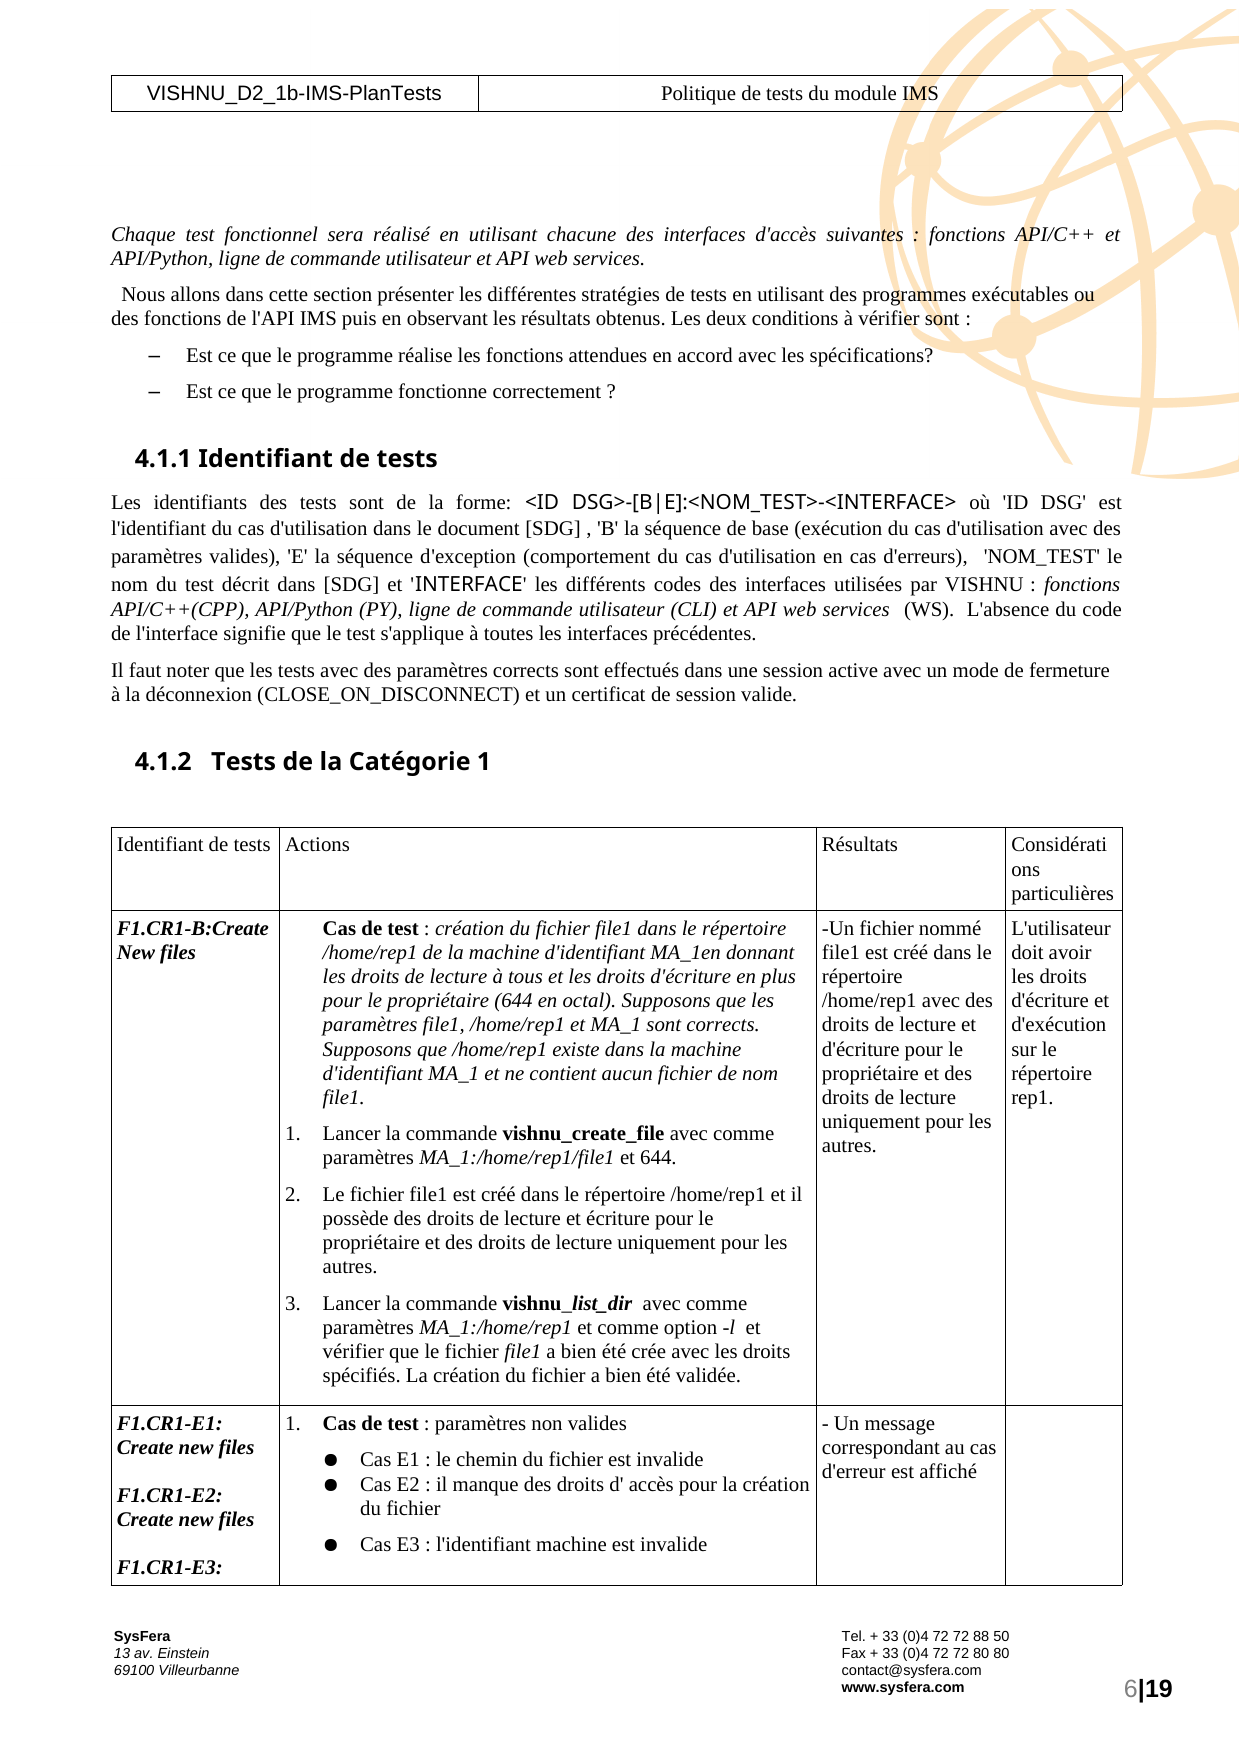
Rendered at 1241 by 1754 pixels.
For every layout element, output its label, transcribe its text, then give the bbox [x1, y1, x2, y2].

text Les identifiants des tests sont de la forme: <ID DSG>-[B|E]:<NOM_TEST>-<INTERFACE> où 'ID DSG' est l'identifiant du cas d'utilisation dans le document [SDG] , 'B' la séquence de base (exécution du cas d'utilisation avec des paramètres valides), 'E' la séquence d'exception (comportement du cas d'utilisation en cas d'erreurs), 'NOM_TEST' le nom du test décrit dans [SDG] et 'INTERFACE' les différents codes des interfaces utilisées par VISHNU : fonctions API/C++(CPP), API/Python (PY), ligne de commande utilisateur (CLI) et API web services (WS). L'absence du code de l'interface signifie que le test s'applique à toutes les interfaces précédentes. [111, 487, 1122, 645]
table_cell [1006, 1406, 1122, 1585]
table_cell Cas de test : paramètres non valides Cas E1 : le chemin du fichier est invalide Cas E2 : il manque des droits d' accès pour la création du fichier Cas E3 : l'identifiant machine est invalide Lancer la commande vishnu_create_file avec le cas de test correspondant (E1, E2 ou E3) Vérifier que son exécution échoue avec le message d'erreur renvoyé. [280, 1406, 816, 1585]
table_cell - Un message correspondant au cas d'erreur est affiché [817, 1406, 1005, 1585]
table_header Identifiant de tests [112, 828, 279, 910]
table_header Résultats [817, 828, 1005, 910]
table_cell F1.CR1-E1: Create new files F1.CR1-E2: Create new files F1.CR1-E3: Create new files [112, 1406, 279, 1585]
table_cell F1.CR1-B:Create New files [112, 911, 279, 1405]
table_cell L'utilisateur doit avoir les droits d'écriture et d'exécution sur le répertoire rep1. [1006, 911, 1122, 1405]
table_header Actions [280, 828, 816, 910]
table_cell Cas de test : création du fichier file1 dans le répertoire /home/rep1 de la machine d'identifiant MA_1en donnant les droits de lecture à tous et les droits d'écriture en plus pour le propriétaire (644 en octal). Supposons que les paramètres file1, /home/rep1 et MA_1 sont corrects. Supposons que /home/rep1 existe dans la machine d'identifiant MA_1 et ne contient aucun fichier de nom file1. Lancer la commande vishnu_create_file avec comme paramètres MA_1:/home/rep1/file1 et 644. Le fichier file1 est créé dans le répertoire /home/rep1 et il possède des droits de lecture et écriture pour le propriétaire et des droits de lecture uniquement pour les autres. Lancer la commande vishnu_list_dir avec comme paramètres MA_1:/home/rep1 et comme option -l et vérifier que le fichier file1 a bien été crée avec les droits spécifiés. La création du fichier a bien été validée. [280, 911, 816, 1405]
subtitle Tests de la Catégorie 1 [134, 743, 1122, 777]
text Il faut noter que les tests avec des paramètres corrects sont effectués dans une session active avec un mode de fermeture à la déconnexion (CLOSE_ON_DISCONNECT) et un certificat de session valide. [111, 658, 1122, 706]
picture [1, 9, 1239, 479]
table_header Considérations particulières [1006, 828, 1122, 910]
table_cell -Un fichier nommé file1 est créé dans le répertoire /home/rep1 avec des droits de lecture et d'écriture pour le propriétaire et des droits de lecture uniquement pour les autres. [817, 911, 1005, 1405]
